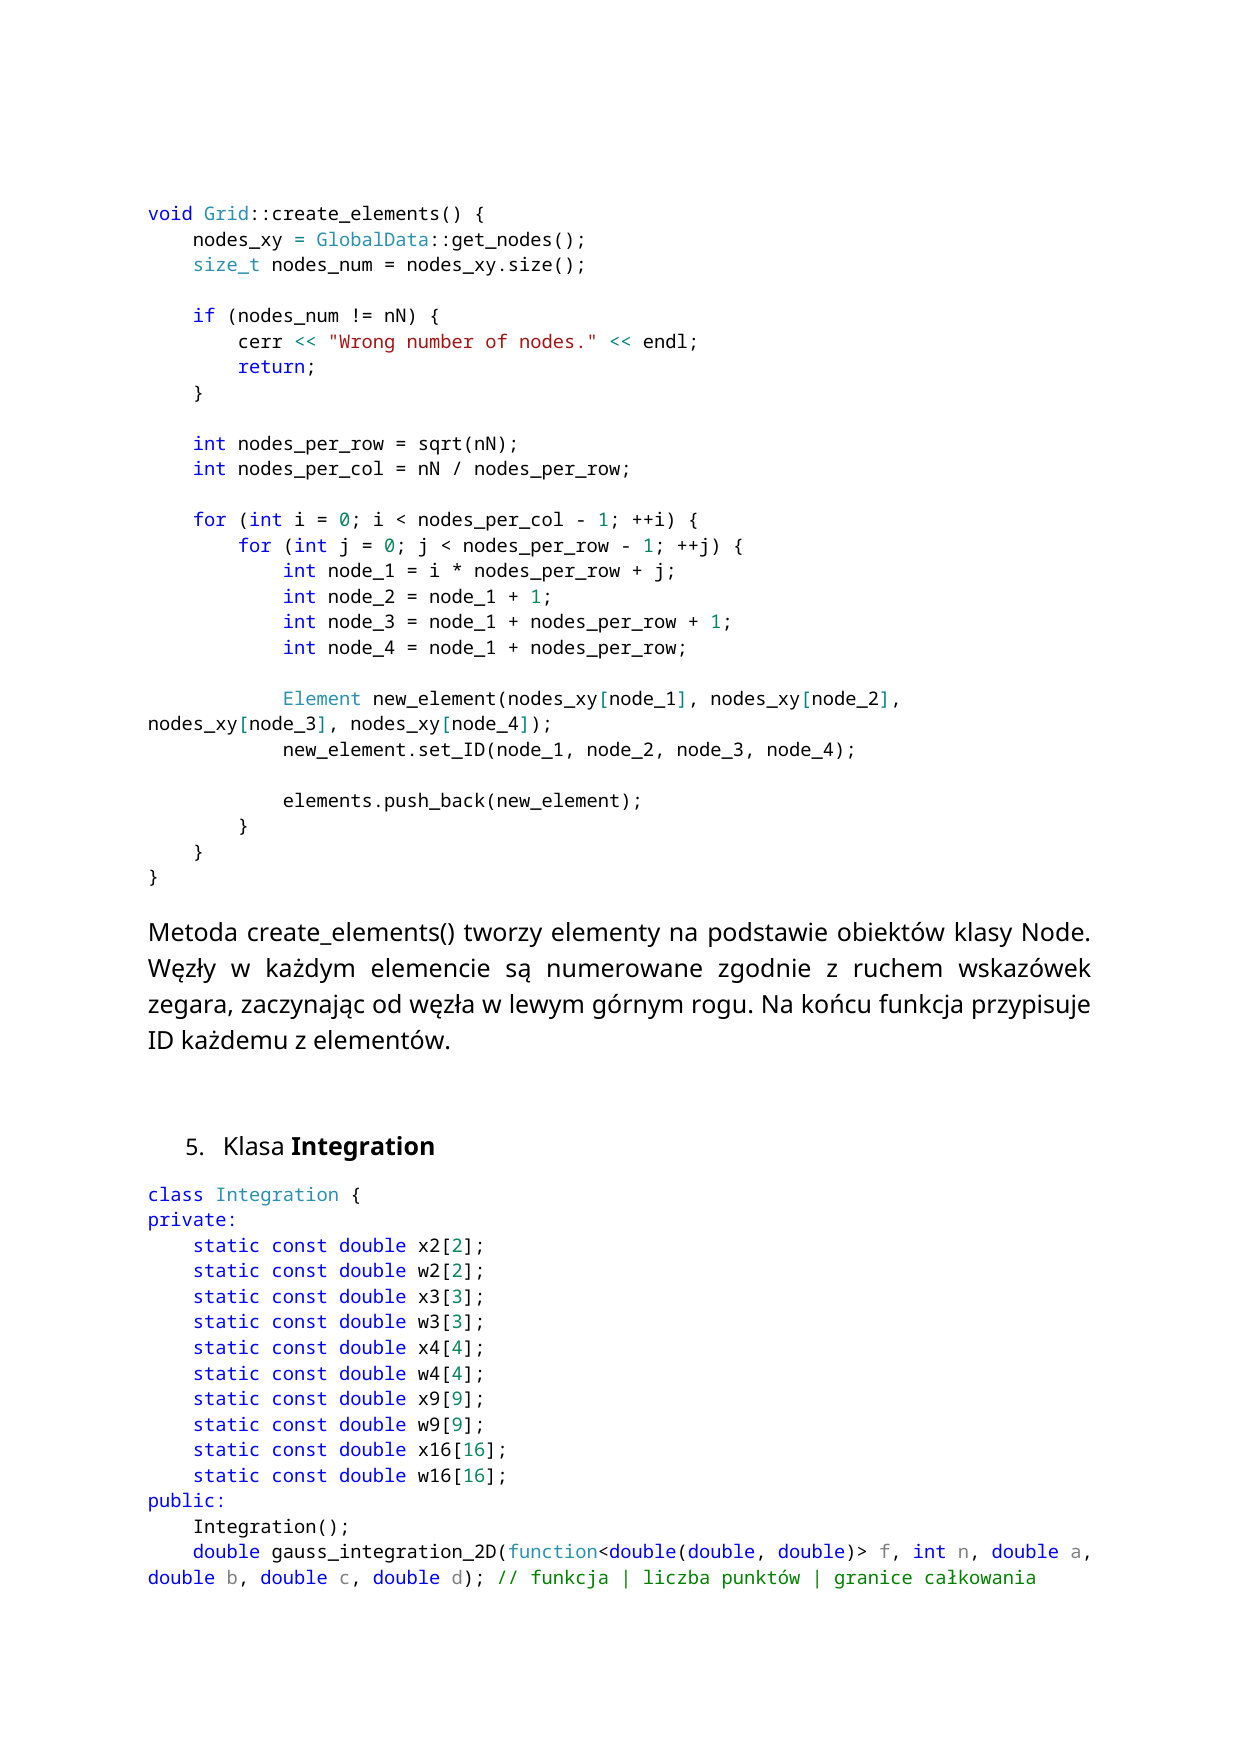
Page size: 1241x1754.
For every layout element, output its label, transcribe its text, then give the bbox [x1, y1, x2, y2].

text cerr << "Wrong number of nodes." << endl; [148, 328, 1093, 353]
text Element new_element(nodes_xy[node_1], nodes_xy[node_2], nodes_xy[node_3], nodes_xy[node_4]); [148, 685, 1093, 736]
text int node_3 = node_1 + nodes_per_row + 1; [148, 609, 1093, 634]
text int nodes_per_col = nN / nodes_per_row; [148, 456, 1093, 481]
text } [148, 838, 1093, 864]
text static const double w2[2]; [148, 1258, 1093, 1283]
text for (int i = 0; i < nodes_per_col - 1; ++i) { [148, 507, 1093, 532]
text for (int j = 0; j < nodes_per_row - 1; ++j) { [148, 532, 1093, 558]
text elements.push_back(new_element); [148, 787, 1093, 813]
text new_element.set_ID(node_1, node_2, node_3, node_4); [148, 736, 1093, 762]
text static const double x4[4]; [148, 1334, 1093, 1360]
text static const double w16[16]; [148, 1462, 1093, 1487]
text double gauss_integration_2D(function<double(double, double)> f, int n, double a, double b, double c, double d); // funkcja | liczba punktów | granice całkowania [148, 1538, 1093, 1589]
text void Grid::create_elements() { [148, 200, 1093, 226]
text private: [148, 1207, 1093, 1232]
text static const double x3[3]; [148, 1283, 1093, 1309]
text static const double x9[9]; [148, 1385, 1093, 1411]
text nodes_xy = GlobalData::get_nodes(); [148, 226, 1093, 251]
text class Integration { [148, 1181, 1093, 1207]
text } [148, 379, 1093, 404]
text size_t nodes_num = nodes_xy.size(); [148, 251, 1093, 277]
text } [148, 864, 1093, 889]
text return; [148, 353, 1093, 379]
text int node_4 = node_1 + nodes_per_row; [148, 634, 1093, 660]
list Klasa Integration [185, 1128, 1093, 1162]
text int node_1 = i * nodes_per_row + j; [148, 558, 1093, 583]
text Integration(); [148, 1513, 1093, 1538]
text int nodes_per_row = sqrt(nN); [148, 430, 1093, 456]
text static const double x2[2]; [148, 1232, 1093, 1258]
text public: [148, 1487, 1093, 1513]
text static const double w4[4]; [148, 1360, 1093, 1385]
text int node_2 = node_1 + 1; [148, 583, 1093, 609]
text Metoda create_elements() tworzy elementy na podstawie obiektów klasy Node. Węzły w każdym elemencie są numerowane zgodnie z ruchem wskazówek zegara, zaczynając od węzła w lewym górnym rogu. Na końcu funkcja przypisuje ID każdemu z elementów. [148, 915, 1093, 1057]
text static const double x16[16]; [148, 1436, 1093, 1462]
text if (nodes_num != nN) { [148, 302, 1093, 328]
text static const double w3[3]; [148, 1309, 1093, 1334]
text static const double w9[9]; [148, 1411, 1093, 1436]
text } [148, 813, 1093, 838]
